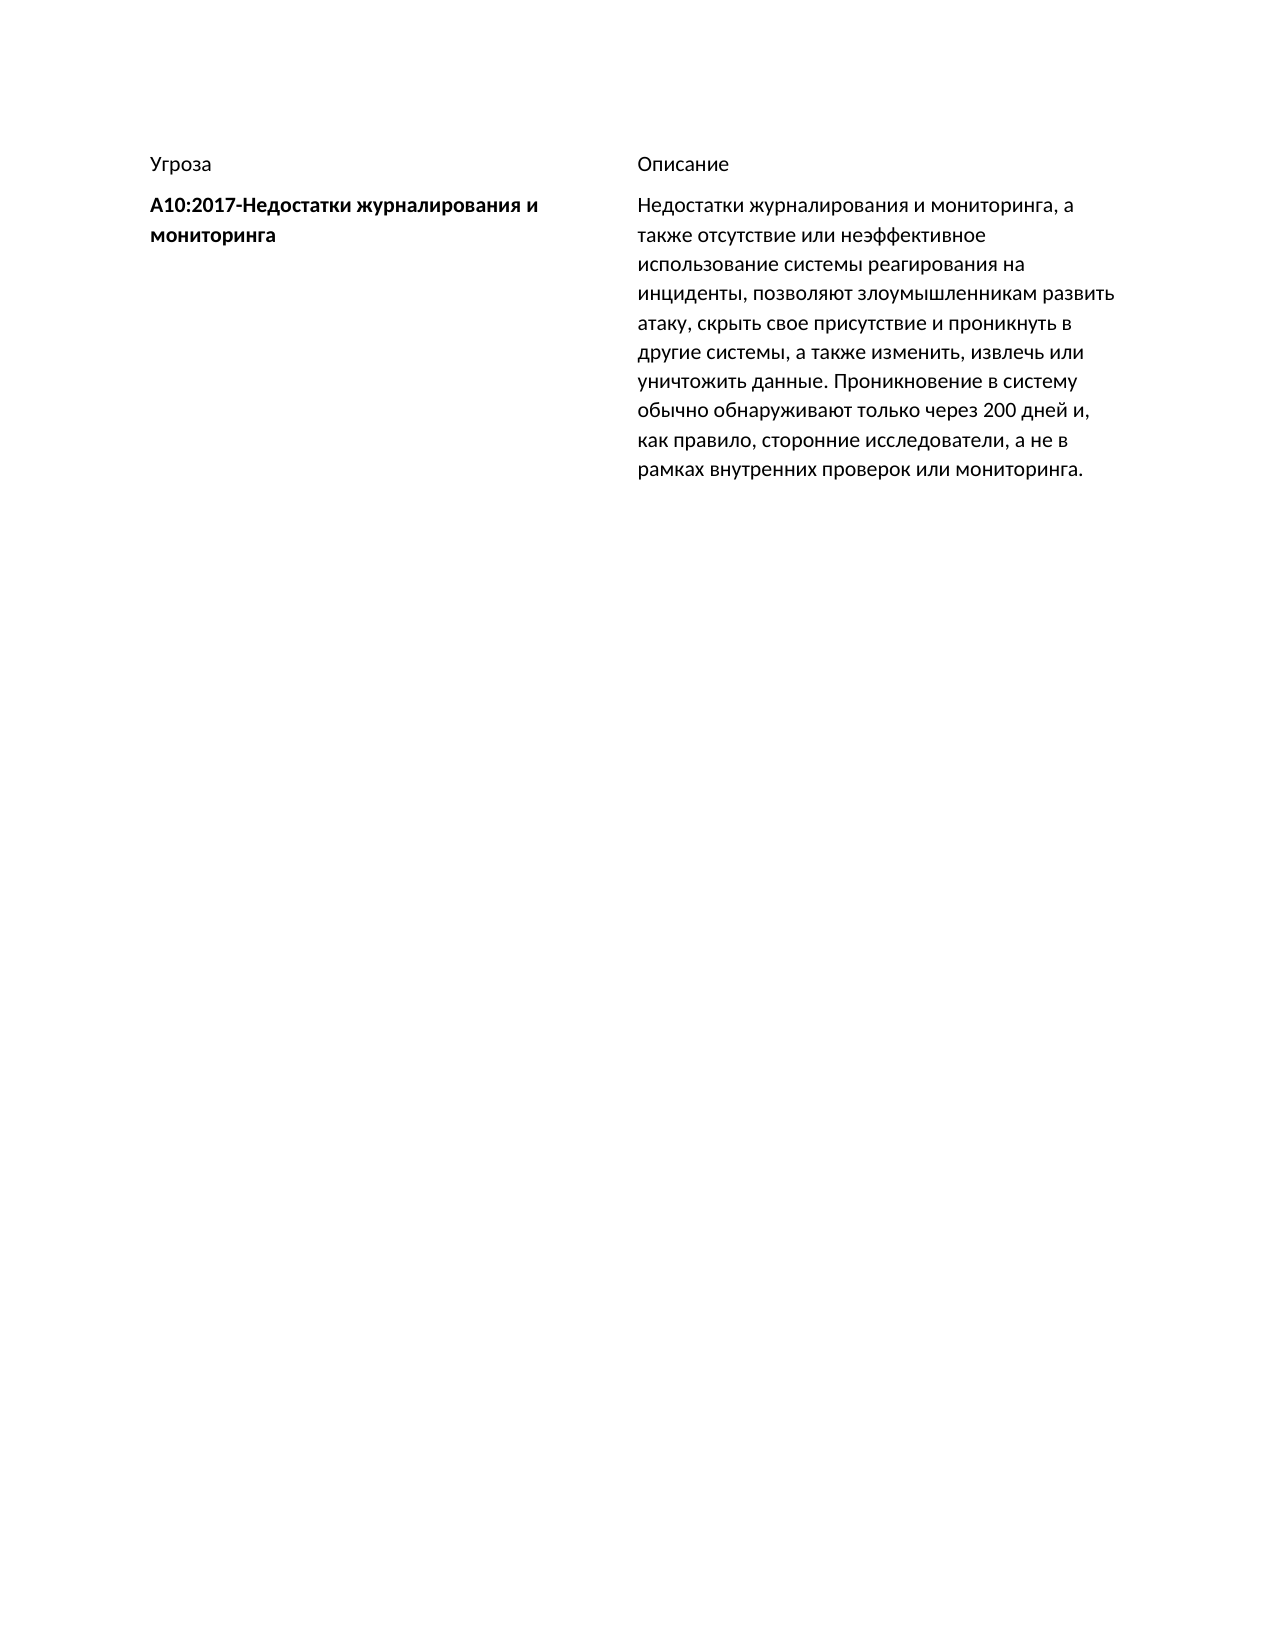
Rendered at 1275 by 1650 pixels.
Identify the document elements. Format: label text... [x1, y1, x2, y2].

table_header Описание [638, 150, 1125, 192]
table_header Угроза [150, 150, 637, 192]
table_cell Недостатки журналирования и мониторинга, а также отсутствие или неэффективное использование системы реагирования на инциденты, позволяют злоумышленникам развить атаку, скрыть свое присутствие и проникнуть в другие системы, а также изменить, извлечь или уничтожить данные. Проникновение в систему обычно обнаруживают только через 200 дней и, как правило, сторонние исследователи, а не в рамках внутренних проверок или мониторинга. [638, 192, 1125, 497]
table_cell A10:2017-Недостатки журналирования и мониторинга [150, 192, 637, 497]
